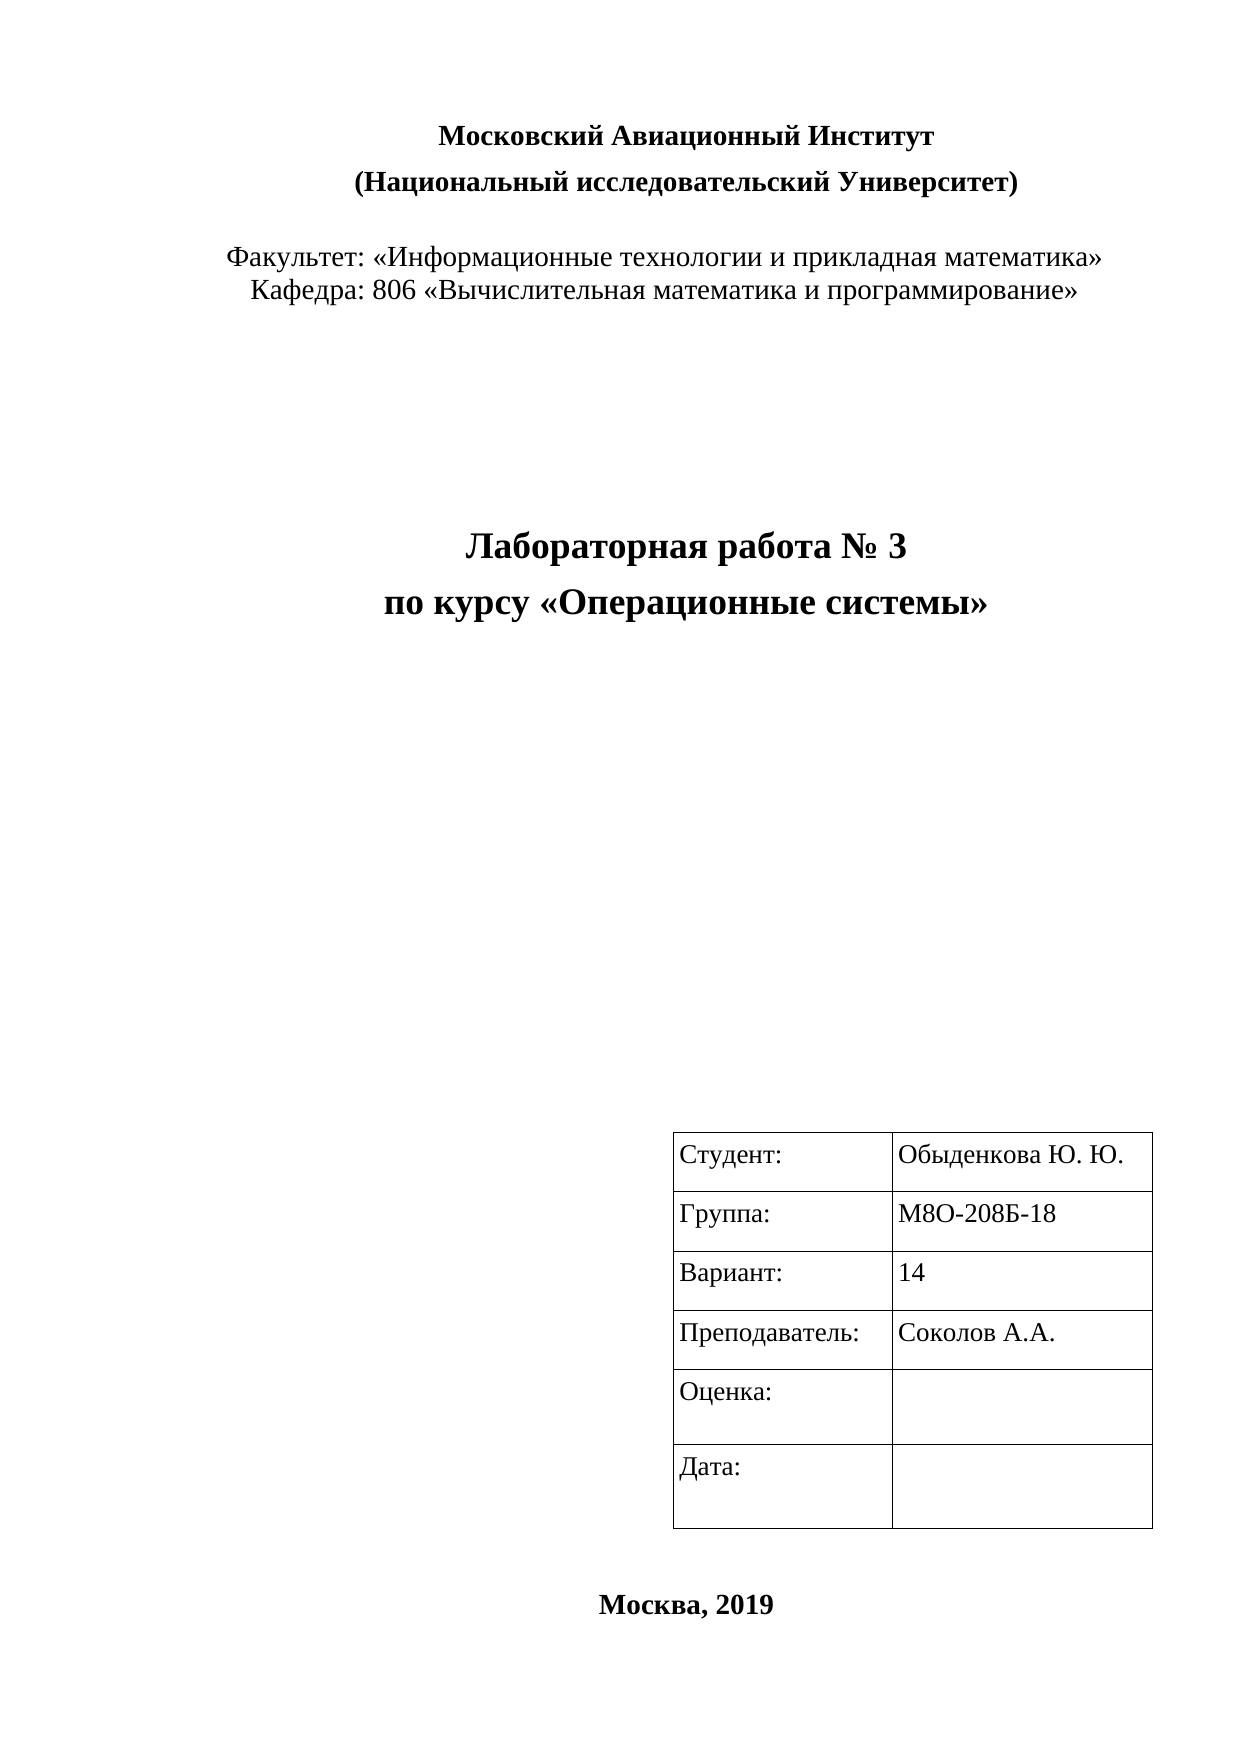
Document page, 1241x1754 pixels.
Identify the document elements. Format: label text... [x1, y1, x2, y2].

text Москва, 2019 [177, 1587, 1152, 1620]
table_cell Группа: [674, 1192, 892, 1251]
table_cell Вариант: [674, 1252, 892, 1310]
table_header Студент: [674, 1133, 892, 1191]
table_cell 14 [893, 1252, 1152, 1310]
text Кафедра: 806 «Вычислительная математика и программирование» [177, 272, 1152, 306]
text Факультет: «Информационные технологии и прикладная математика» [177, 239, 1152, 272]
table_cell М8О-208Б-18 [893, 1192, 1152, 1251]
table_header Обыденкова Ю. Ю. [893, 1133, 1152, 1191]
table_cell [893, 1445, 1152, 1528]
table_cell [893, 1370, 1152, 1444]
table_cell Оценка: [674, 1370, 892, 1444]
text (Национальный исследовательский Университет) [177, 164, 1152, 198]
table_cell Соколов А.А. [893, 1311, 1152, 1369]
text Лабораторная работа № 3 [177, 524, 1152, 567]
table_cell Дата: [674, 1445, 892, 1528]
text по курсу «Операционные системы» [177, 579, 1152, 622]
table_cell Преподаватель: [674, 1311, 892, 1369]
text Московский Авиационный Институт [177, 118, 1152, 152]
